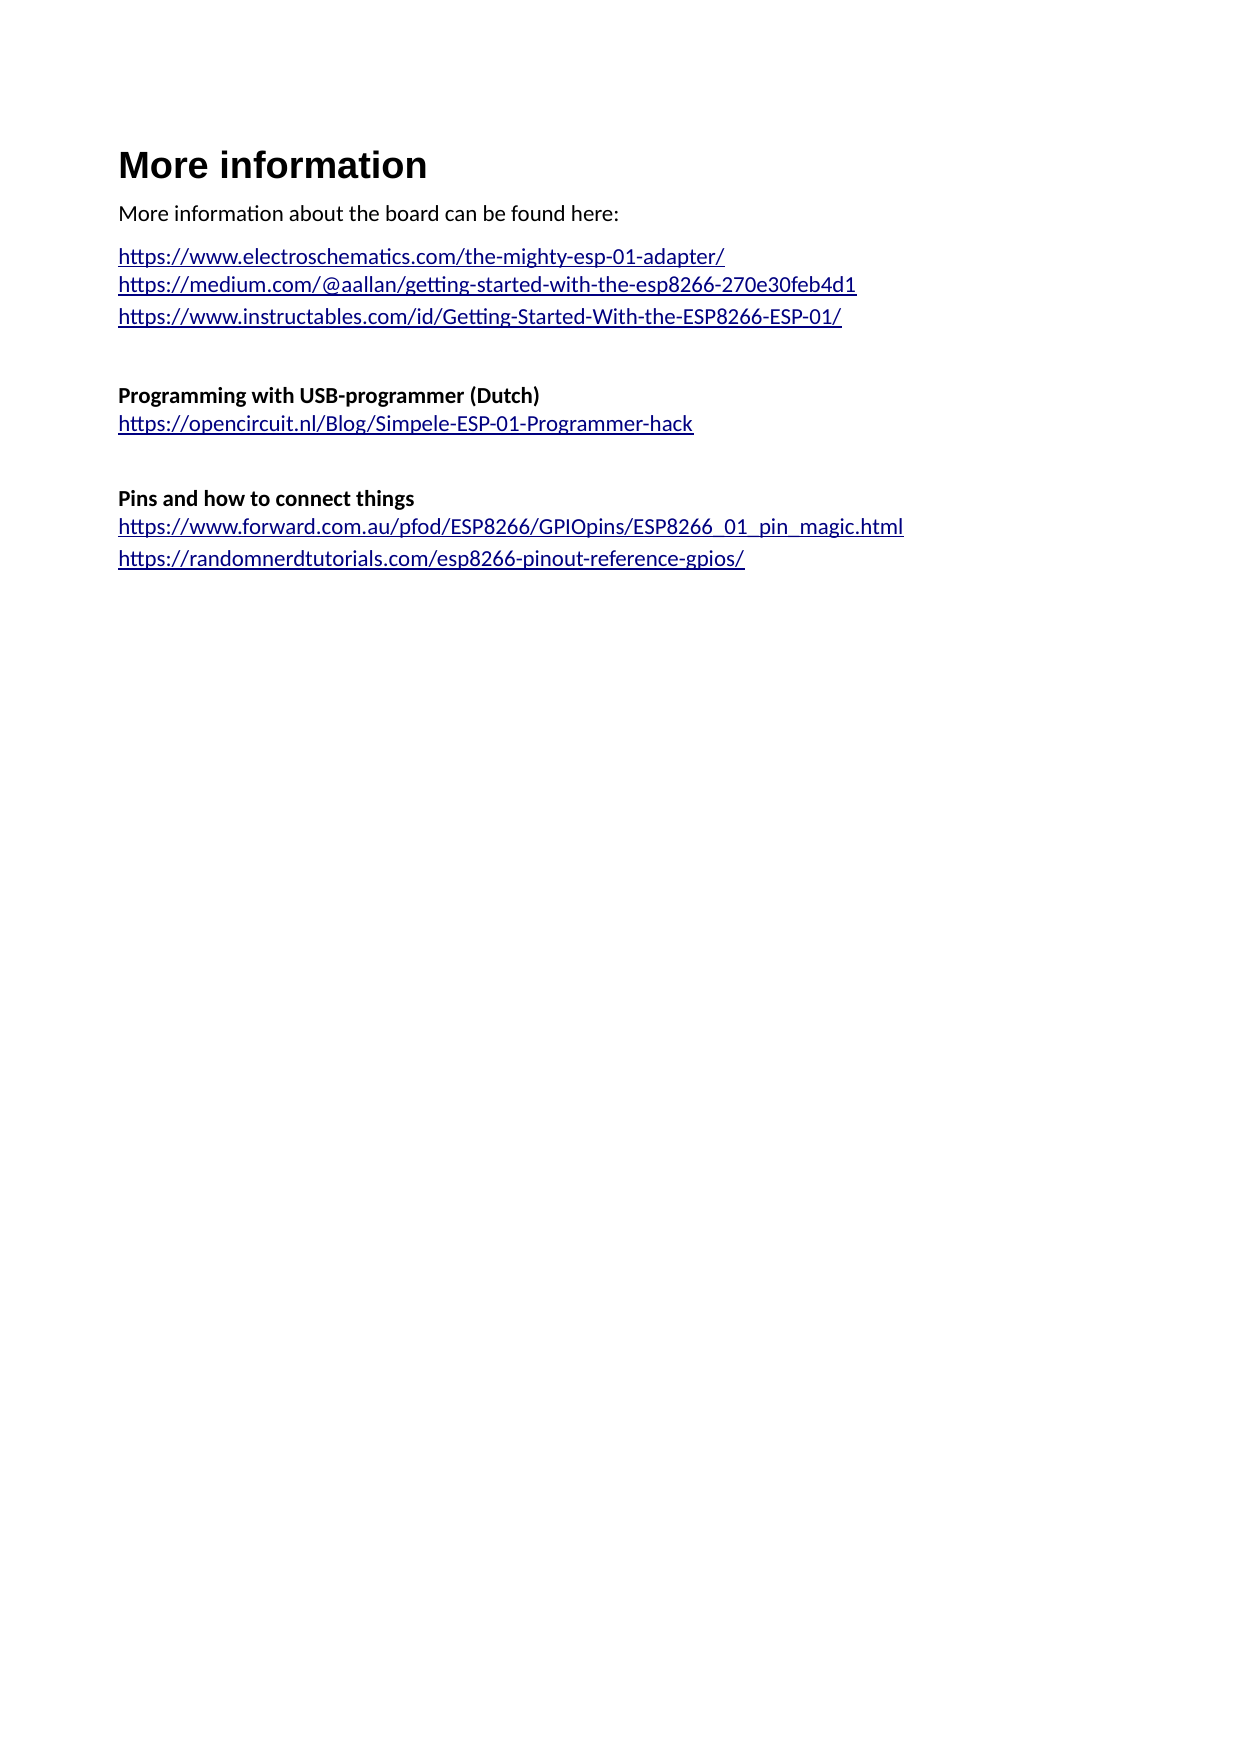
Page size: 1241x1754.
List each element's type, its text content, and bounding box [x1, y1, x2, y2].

subtitle More information [118, 143, 1122, 187]
text Programming with USB-programmer (Dutch) [118, 381, 1122, 409]
text https://www.electroschematics.com/the-mighty-esp-01-adapter/ [118, 242, 1122, 270]
text https://www.forward.com.au/pfod/ESP8266/GPIOpins/ESP8266_01_pin_magic.html [118, 512, 1122, 540]
text https://randomnerdtutorials.com/esp8266-pinout-reference-gpios/ [118, 544, 1122, 572]
text Pins and how to connect things [118, 484, 1122, 512]
text https://opencircuit.nl/Blog/Simpele-ESP-01-Programmer-hack [118, 409, 1122, 437]
text More information about the board can be found here: [118, 199, 1122, 227]
text https://medium.com/@aallan/getting-started-with-the-esp8266-270e30feb4d1 [118, 270, 1122, 298]
text https://www.instructables.com/id/Getting-Started-With-the-ESP8266-ESP-01/ [118, 302, 1122, 330]
